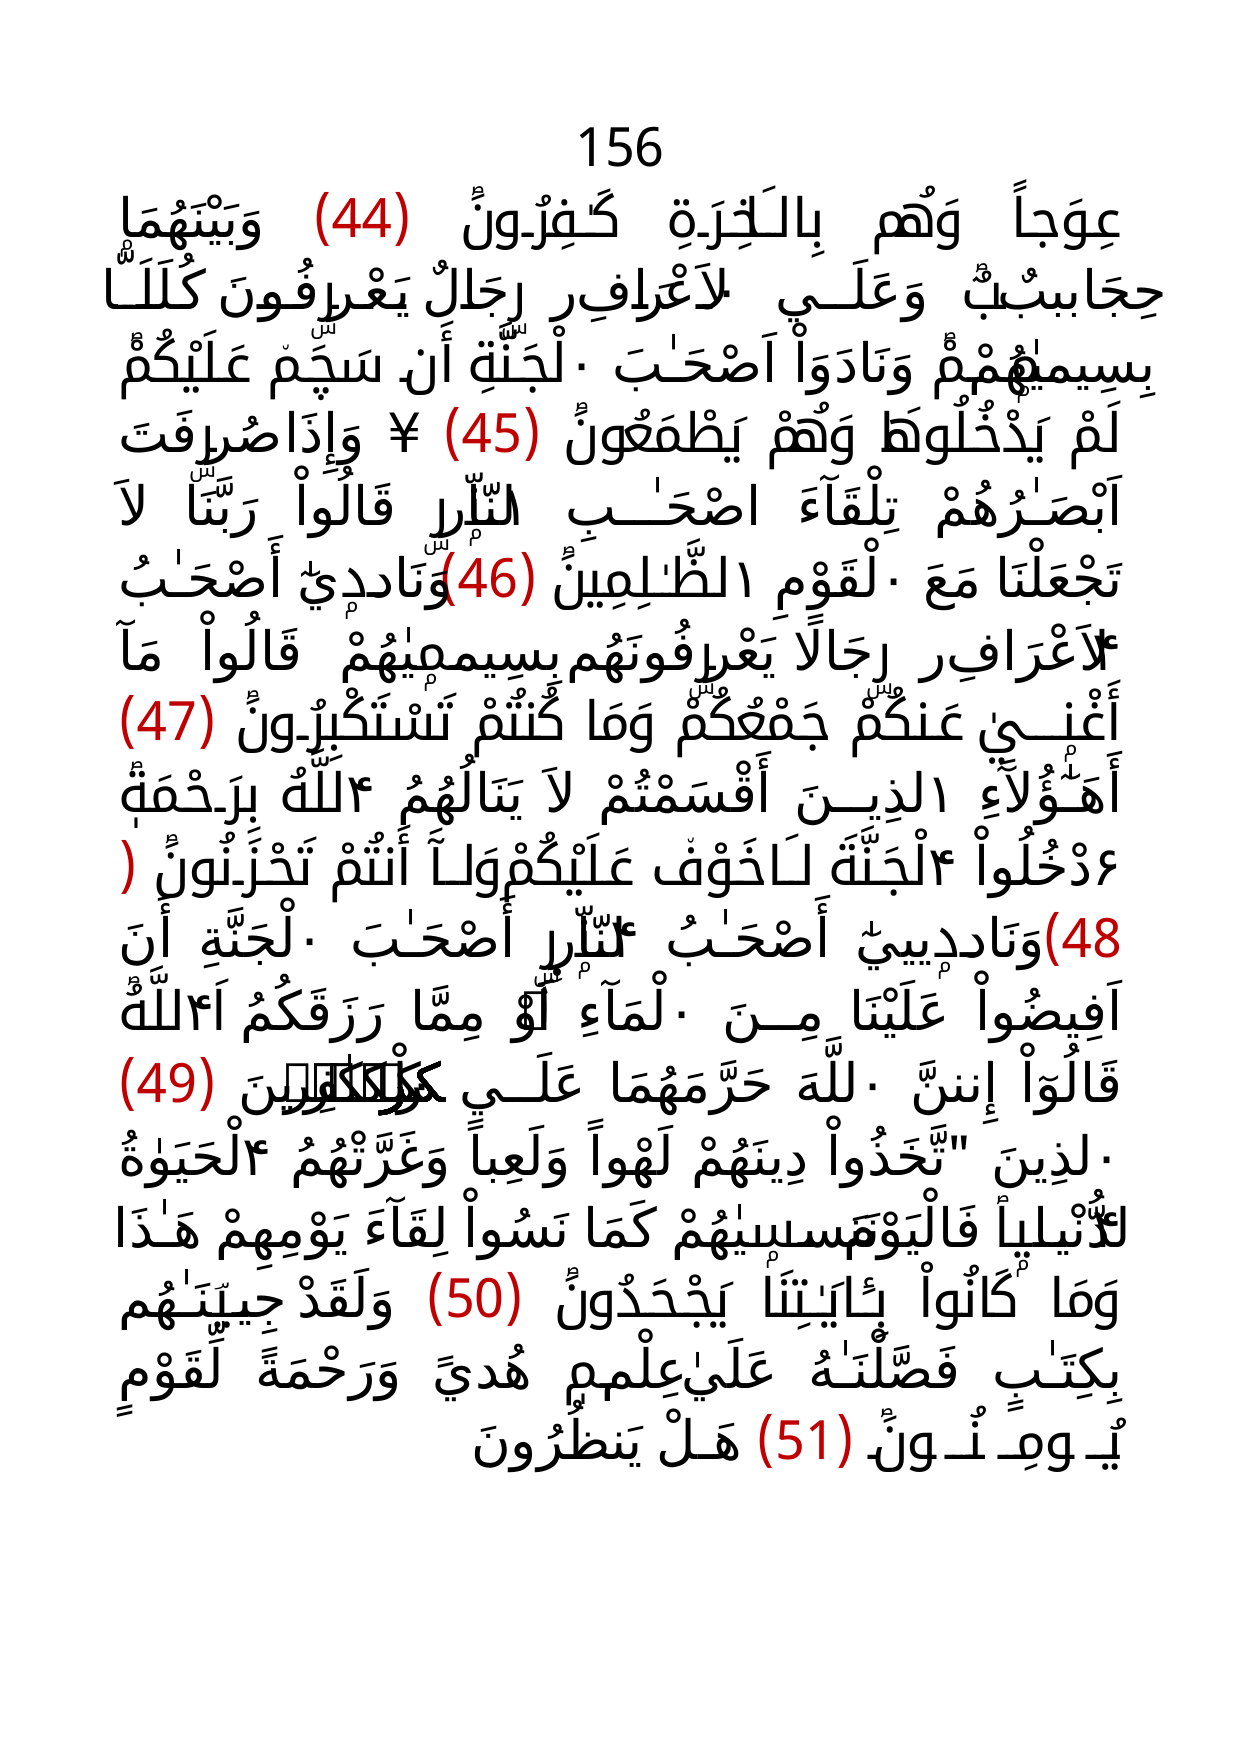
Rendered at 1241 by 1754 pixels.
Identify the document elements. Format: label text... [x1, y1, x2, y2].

text عِوَجاً وَهُم بِالاَخِرَةِ كَـٰفِرُونَؐ (44) وَبَيْنَهُمَا حِجَابببٌؐ وَعَلَــي ۰لاَعْرَافِ رۣجَالٌ يَعْرۣفُونَ كُلَۢاّ بِسِيمۭيٰهُمْؐ وَنَادَوَاْ اَصْحَـٰبَ ۰لْجَنَّةِ أَن سَچَم٘ عَلَيْكُمْؐ لَمْ يَدْخُلُوهَا وَهُمْ يَطْمَعُونَؐ (45) ¥ وَإِذَا صُرۣفَتَ اَبْصَـٰرُهُمْ تِلْقَآءَ اصْحَـٰــبِ ۱لنّۭارۣ قَالُواْ رَبَّنَا لاَ تَجْعَلْنَا مَعَ ۰لْقَوْمِ ۱لظَّـٰلِمِينَؐ (46) وَنَادۭيٰٓ أَصْحَـٰبُ ۴لاَعْرَافِ رۣجَالًا يَعْرۣفُونَهُم بِسِيمۭيٰهُمْ قَالُواْ مَآ أَغْنۭــيٰ عَنكُمْ جَمْعُكُمْ وَمَا كُنتُمْ تَسْتَكْبِرُونَؐ (47) أَهَـٰٓؤُلآَءِ ۱لذِيــنَ أَقْسَمْتُمْ لاَ يَنَالُهُمُ ۴للَّهُ بِرَحْمَةٖؐ ۶دْخُلُواْ ۴لْجَنَّةَ لاَ خَوْف٘ عَلَيْكُمْ وَلآَ أَنتُمْ تَحْزَنُونَؐ (48) وَنَادۭيييٰٓ أَصْحَـٰبُ ۴لنّۭارۣ أَصْحَـٰبَ ۰لْجَنَّةِ أَنَ اَفِيضُواْ عَلَيْنَا مِــنَ ۰لْمَآءِ اَ۬وْ مِمَّا رَزَقَكُمُ ۴للَّهُؐ قَالُوٓاْ إِنننَّ ۰للَّهَ حَرَّمَهُمَا عَلَــي ۰لْكۭـٰفِرۣينَ (49) ۰لذِينَ "تَّخَذُواْ دِينَهُمْ لَهْواً وَلَعِباً وَغَرَّتْهُمُ ۴لْحَيَوٰةُ ۴لدُّنْيۭاؐ فَالْيَوْمَ نَنسۭيٰهُمْ كَمَا نَسُواْ لِقَآءَ يَوْمِهِمْ هَـٰذَا وَمَا كَانُواْ بِـَٔايَـٰتِنَا يَجْحَدُونَؐ (50) وَلَقَدْ جِيؔنَـٰهُم بِكِتَـٰبٍ فَصَّلْنَـٰهُ عَلَيٰ عِلْمٖ هُديً وَرَحْمَةً لِّقَوْمٍ يُومِنُونَؐ (51) هَـلْ يَنظُرُونَ [118, 189, 1122, 1481]
text 156 [118, 118, 1122, 189]
